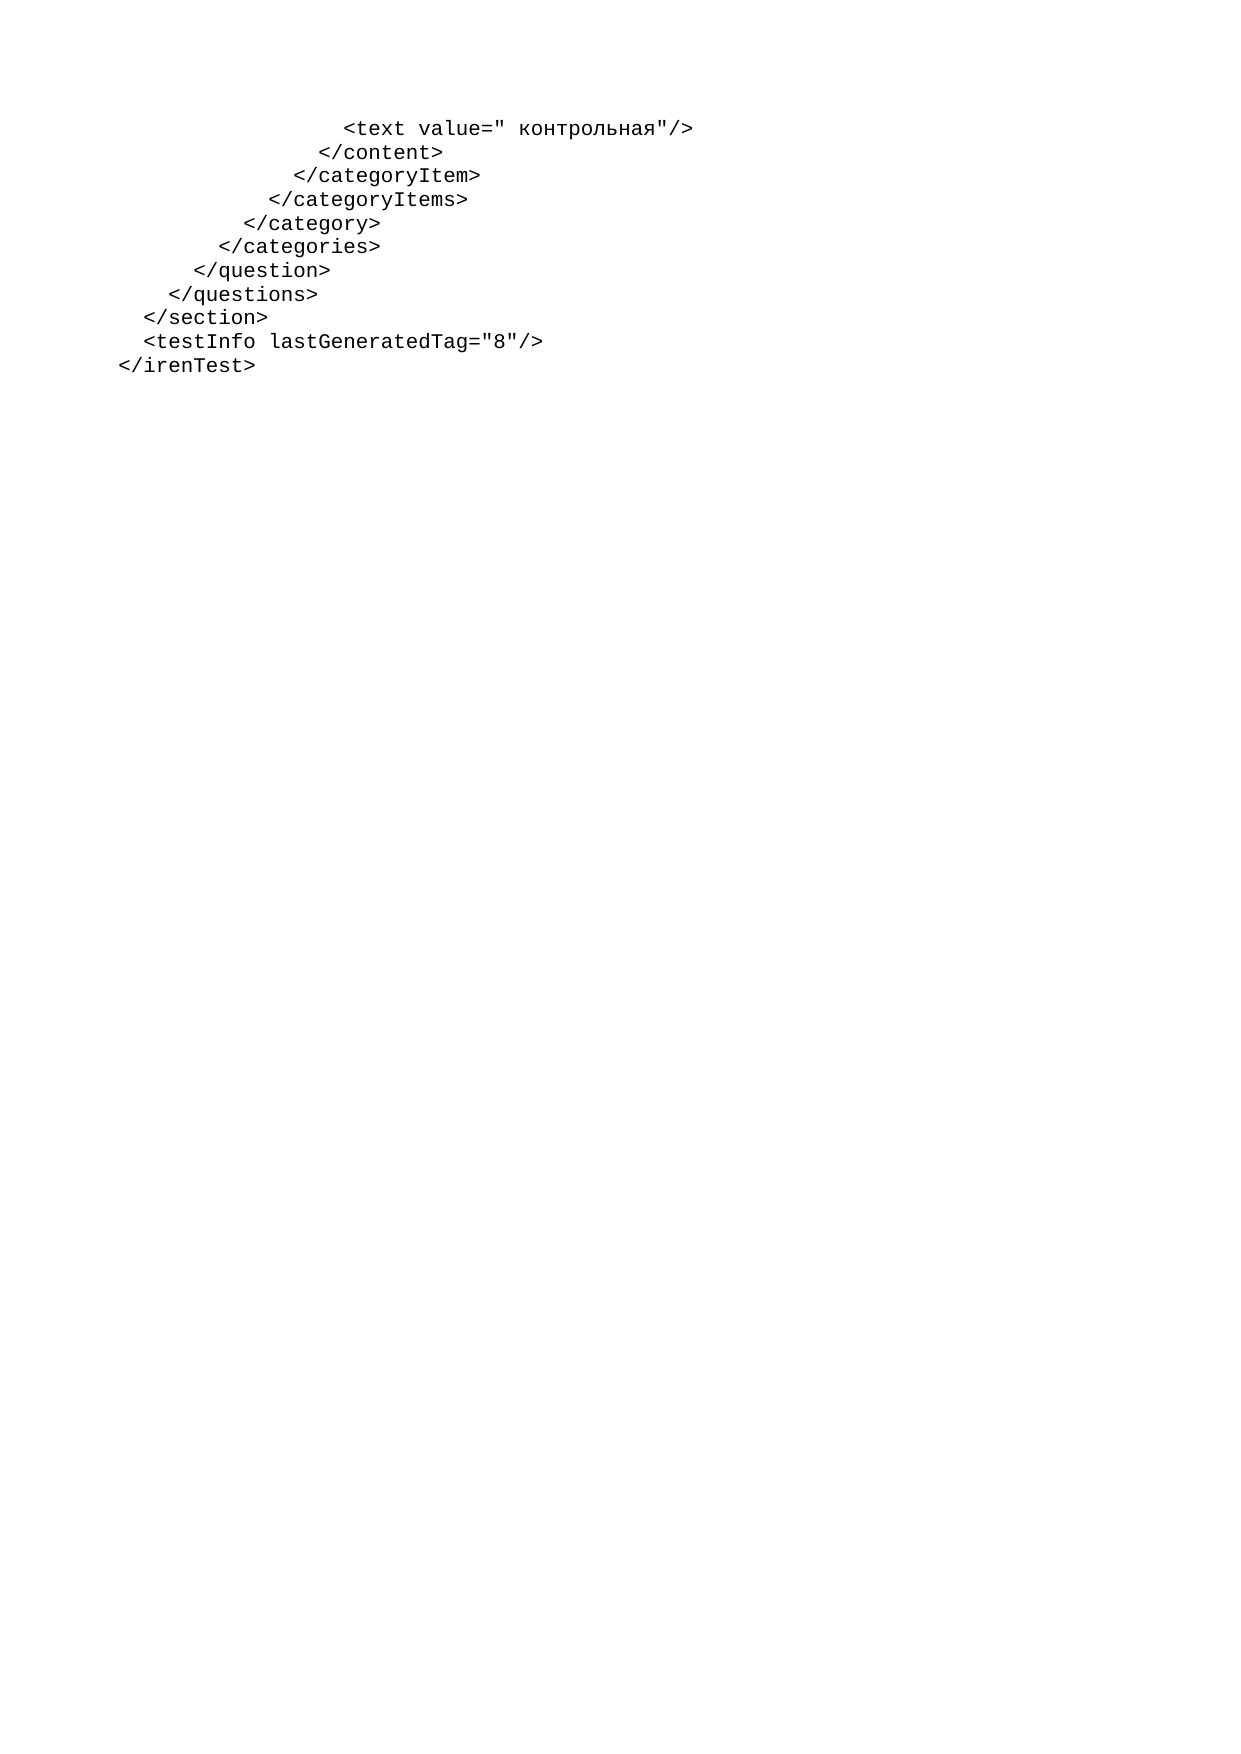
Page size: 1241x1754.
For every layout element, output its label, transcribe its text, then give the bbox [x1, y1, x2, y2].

text <text value=" контрольная"/> [118, 118, 1122, 142]
text </questions> [118, 284, 1122, 307]
text <testInfo lastGeneratedTag="8"/> [118, 331, 1122, 354]
text </section> [118, 307, 1122, 331]
text </question> [118, 260, 1122, 284]
text </content> [118, 142, 1122, 165]
text </categoryItem> [118, 165, 1122, 189]
text </categories> [118, 236, 1122, 260]
text </categoryItems> [118, 189, 1122, 213]
text </irenTest> [118, 354, 1122, 378]
text </category> [118, 213, 1122, 236]
